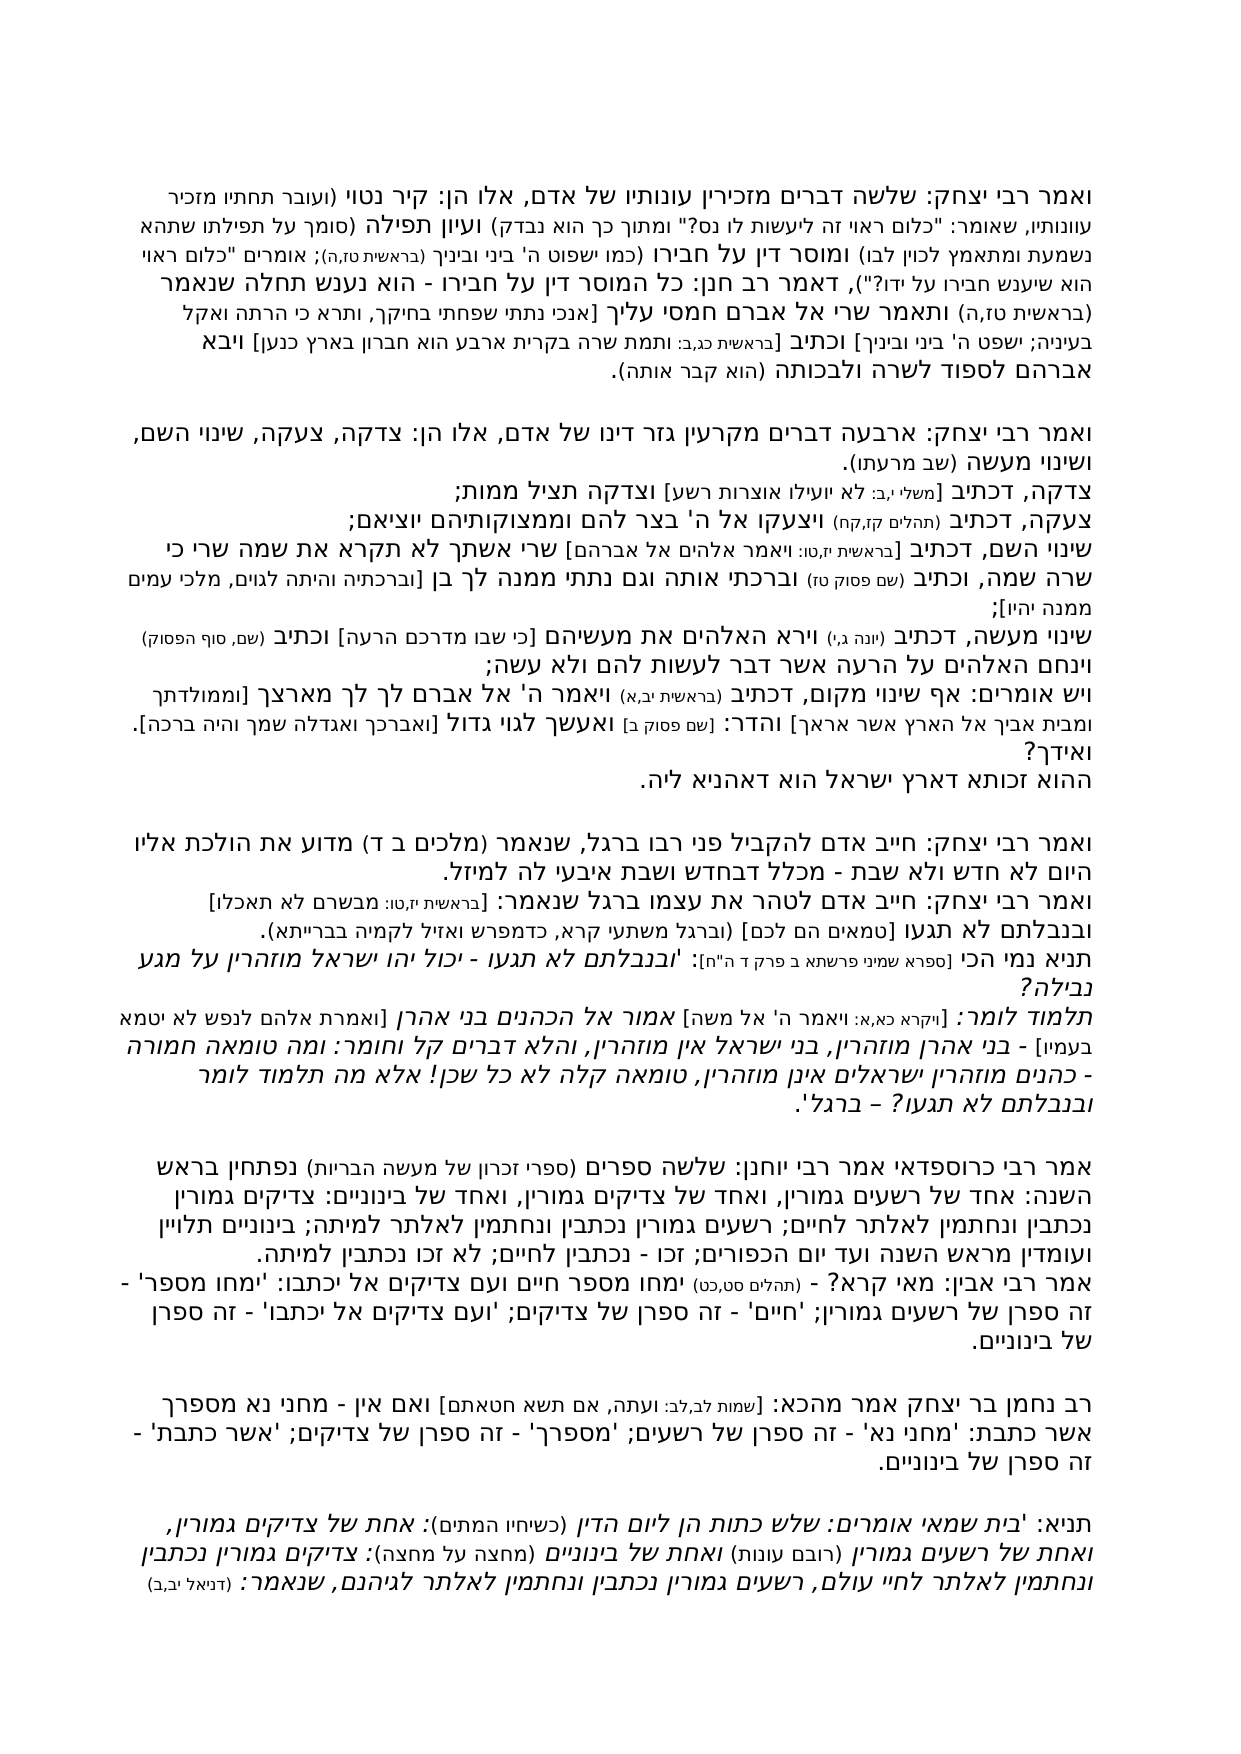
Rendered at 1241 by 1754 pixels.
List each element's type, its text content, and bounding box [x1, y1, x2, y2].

text רב נחמן בר יצחק אמר מהכא: [שמות לב,לב: ועתה, אם תשא חטאתם] ואם אין - מחני נא מספרך אשר כתבת: 'מחני נא' - זה ספרן של רשעים; 'מספרך' - זה ספרן של צדיקים; 'אשר כתבת' - זה ספרן של בינוניים. [118, 1389, 1092, 1476]
text ואמר רבי יצחק: שלשה דברים מזכירין עונותיו של אדם, אלו הן: קיר נטוי (ועובר תחתיו מזכיר עוונותיו, שאומר: "כלום ראוי זה ליעשות לו נס?" ומתוך כך הוא נבדק) ועיון תפילה (סומך על תפילתו שתהא נשמעת ומתאמץ לכוין לבו) ומוסר דין על חבירו (כמו ישפוט ה' ביני וביניך (בראשית טז,ה); אומרים "כלום ראוי הוא שיענש חבירו על ידו?"), דאמר רב חנן: כל המוסר דין על חבירו - הוא נענש תחלה שנאמר (בראשית טז,ה) ותאמר שרי אל אברם חמסי עליך [אנכי נתתי שפחתי בחיקך, ותרא כי הרתה ואקל בעיניה; ישפט ה' ביני וביניך] וכתיב [בראשית כג,ב: ותמת שרה בקרית ארבע הוא חברון בארץ כנען] ויבא אברהם לספוד לשרה ולבכותה (הוא קבר אותה). [118, 182, 1092, 384]
text ואידך? [118, 737, 1092, 766]
text ואמר רבי יצחק: חייב אדם להקביל פני רבו ברגל, שנאמר (מלכים ב ד) מדוע את הולכת אליו היום לא חדש ולא שבת - מכלל דבחדש ושבת איבעי לה למיזל. [118, 829, 1092, 887]
text ויש אומרים: אף שינוי מקום, דכתיב (בראשית יב,א) ויאמר ה' אל אברם לך לך מארצך [וממולדתך ומבית אביך אל הארץ אשר אראך] והדר: [שם פסוק ב] ואעשך לגוי גדול [ואברכך ואגדלה שמך והיה ברכה]. [118, 679, 1092, 737]
text שינוי מעשה, דכתיב (יונה ג,י) וירא האלהים את מעשיהם [כי שבו מדרכם הרעה] וכתיב (שם, סוף הפסוק) וינחם האלהים על הרעה אשר דבר לעשות להם ולא עשה; [118, 621, 1092, 679]
text אמר רבי כרוספדאי אמר רבי יוחנן: שלשה ספרים (ספרי זכרון של מעשה הבריות) נפתחין בראש השנה: אחד של רשעים גמורין, ואחד של צדיקים גמורין, ואחד של בינוניים: צדיקים גמורין נכתבין ונחתמין לאלתר לחיים; רשעים גמורין נכתבין ונחתמין לאלתר למיתה; בינוניים תלויין ועומדין מראש השנה ועד יום הכפורים; זכו - נכתבין לחיים; לא זכו נכתבין למיתה. [118, 1152, 1092, 1268]
text אמר רבי אבין: מאי קרא? - (תהלים סט,כט) ימחו מספר חיים ועם צדיקים אל יכתבו: 'ימחו מספר' - זה ספרן של רשעים גמורין; 'חיים' - זה ספרן של צדיקים; 'ועם צדיקים אל יכתבו' - זה ספרן של בינוניים. [118, 1268, 1092, 1355]
text תלמוד לומר: [ויקרא כא,א: ויאמר ה' אל משה] אמור אל הכהנים בני אהרן [ואמרת אלהם לנפש לא יטמא בעמיו] - בני אהרן מוזהרין, בני ישראל אין מוזהרין, והלא דברים קל וחומר: ומה טומאה חמורה - כהנים מוזהרין ישראלים אינן מוזהרין, טומאה קלה לא כל שכן! אלא מה תלמוד לומר ובנבלתם לא תגעו? – ברגל'. [118, 1002, 1092, 1118]
text צדקה, דכתיב [משלי י,ב: לא יועילו אוצרות רשע] וצדקה תציל ממות; [118, 476, 1092, 505]
text ההוא זכותא דארץ ישראל הוא דאהניא ליה. [118, 766, 1092, 795]
text ואמר רבי יצחק: חייב אדם לטהר את עצמו ברגל שנאמר: [בראשית יז,טו: מבשרם לא תאכלו] ובנבלתם לא תגעו [טמאים הם לכם] (וברגל משתעי קרא, כדמפרש ואזיל לקמיה בברייתא). [118, 887, 1092, 944]
text שינוי השם, דכתיב [בראשית יז,טו: ויאמר אלהים אל אברהם] שרי אשתך לא תקרא את שמה שרי כי שרה שמה, וכתיב (שם פסוק טז) וברכתי אותה וגם נתתי ממנה לך בן [וברכתיה והיתה לגוים, מלכי עמים ממנה יהיו]; [118, 534, 1092, 621]
text ואמר רבי יצחק: ארבעה דברים מקרעין גזר דינו של אדם, אלו הן: צדקה, צעקה, שינוי השם, ושינוי מעשה (שב מרעתו). [118, 418, 1092, 476]
text תניא: 'בית שמאי אומרים: שלש כתות הן ליום הדין (כשיחיו המתים): אחת של צדיקים גמורין, ואחת של רשעים גמורין (רובם עונות) ואחת של בינוניים (מחצה על מחצה): צדיקים גמורין נכתבין ונחתמין לאלתר לחיי עולם, רשעים גמורין נכתבין ונחתמין לאלתר לגיהנם, שנאמר: (דניאל יב,ב) [118, 1510, 1092, 1597]
text תניא נמי הכי [ספרא שמיני פרשתא ב פרק ד ה"ח]: 'ובנבלתם לא תגעו - יכול יהו ישראל מוזהרין על מגע נבילה? [118, 944, 1092, 1002]
text צעקה, דכתיב (תהלים קז,קח) ויצעקו אל ה' בצר להם וממצוקותיהם יוציאם; [118, 505, 1092, 534]
